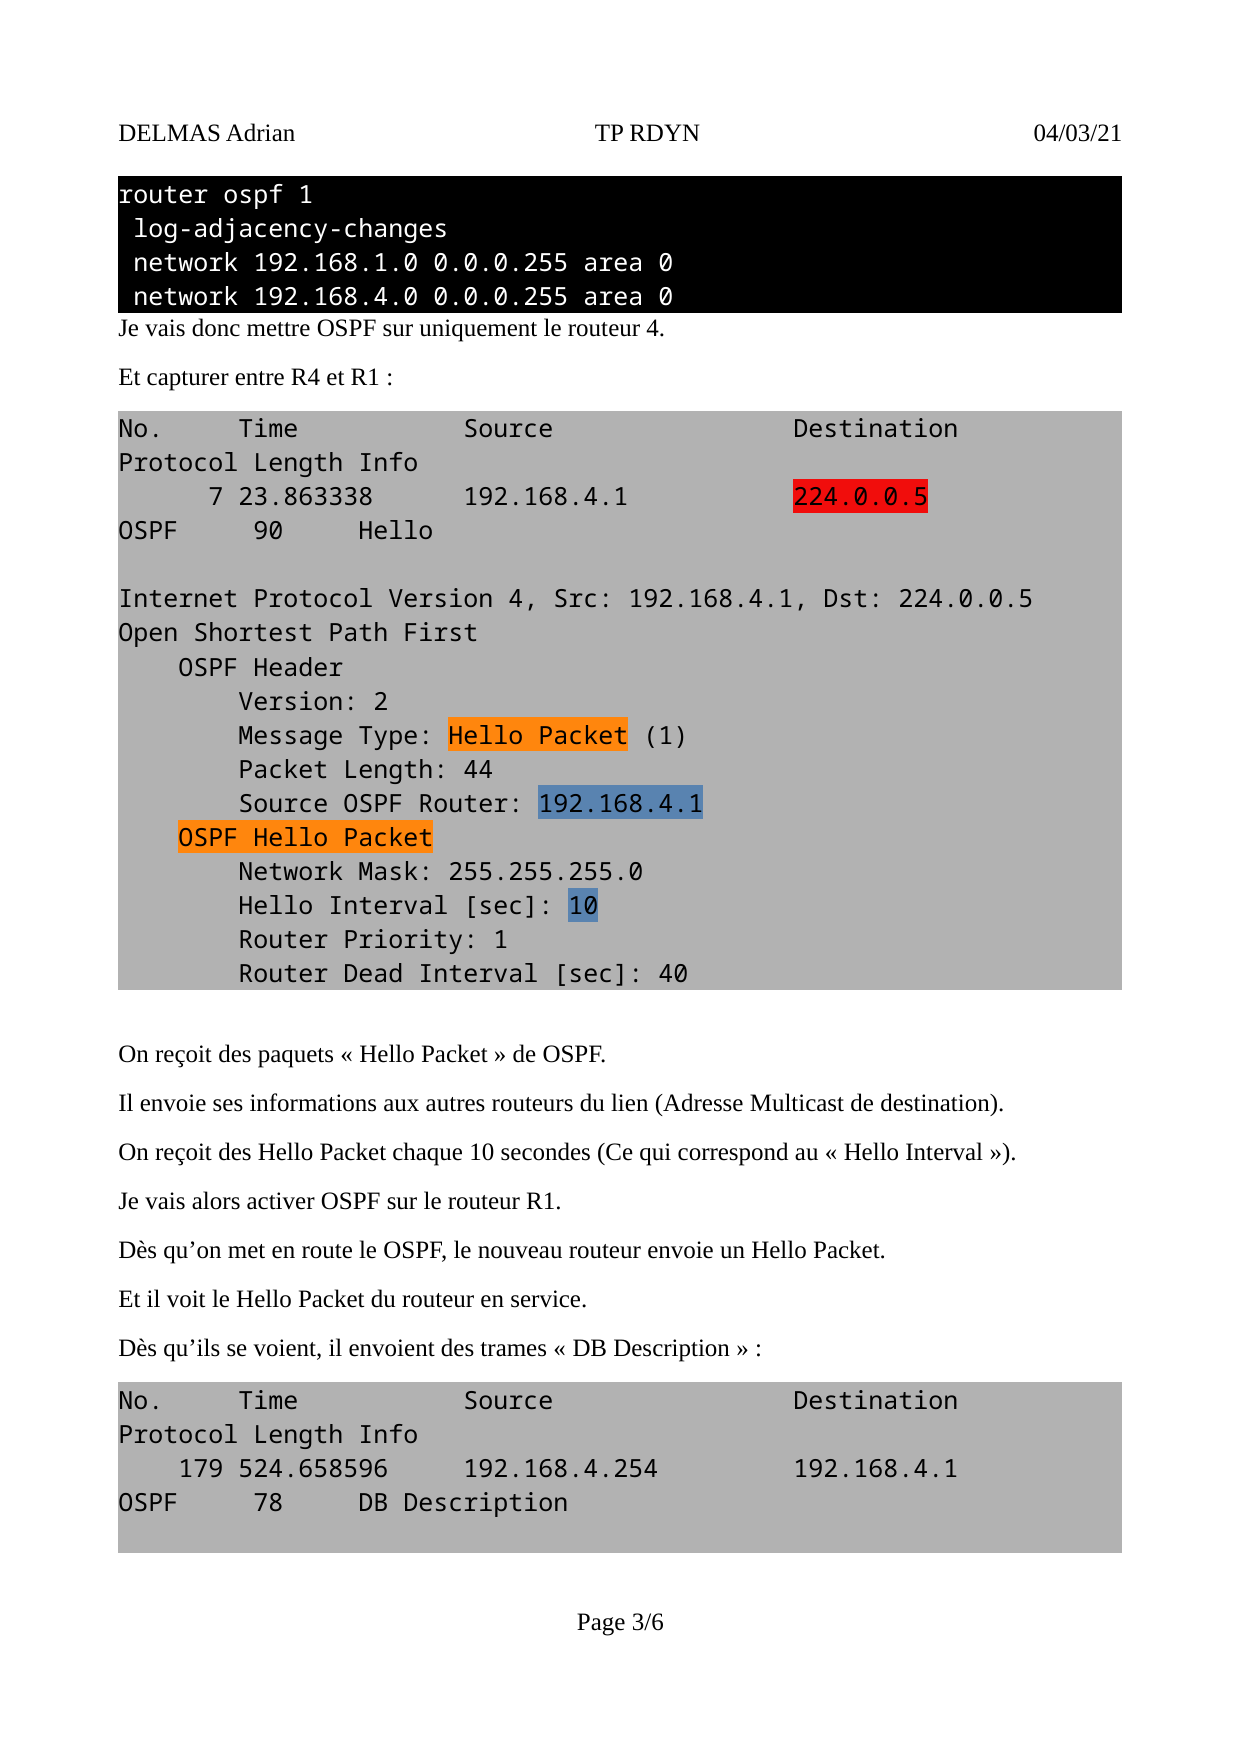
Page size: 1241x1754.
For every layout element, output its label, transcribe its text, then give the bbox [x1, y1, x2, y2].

text log-adjacency-changes [118, 210, 1122, 244]
text On reçoit des paquets « Hello Packet » de OSPF. [118, 1039, 1122, 1068]
text Source OSPF Router: 192.168.4.1 [118, 785, 1122, 819]
text Network Mask: 255.255.255.0 [118, 853, 1122, 888]
text Il envoie ses informations aux autres routeurs du lien (Adresse Multicast de destination). [118, 1088, 1122, 1117]
text Je vais alors activer OSPF sur le routeur R1. [118, 1186, 1122, 1215]
text Dès qu’on met en route le OSPF, le nouveau routeur envoie un Hello Packet. [118, 1235, 1122, 1264]
text Et capturer entre R4 et R1 : [118, 362, 1122, 390]
text Open Shortest Path First [118, 615, 1122, 649]
text Hello Interval [sec]: 10 [118, 888, 1122, 922]
text 7 23.863338 192.168.4.1 224.0.0.5 OSPF 90 Hello [118, 479, 1122, 547]
text Version: 2 [118, 683, 1122, 717]
text On reçoit des Hello Packet chaque 10 secondes (Ce qui correspond au « Hello Interval »). [118, 1137, 1122, 1166]
text Et il voit le Hello Packet du routeur en service. [118, 1284, 1122, 1313]
text router ospf 1 [118, 176, 1122, 210]
text network 192.168.1.0 0.0.0.255 area 0 [118, 244, 1122, 278]
text OSPF Hello Packet [118, 819, 1122, 853]
text Internet Protocol Version 4, Src: 192.168.4.1, Dst: 224.0.0.5 [118, 581, 1122, 615]
text No. Time Source Destination Protocol Length Info [118, 1382, 1122, 1450]
text No. Time Source Destination Protocol Length Info [118, 411, 1122, 479]
text Packet Length: 44 [118, 751, 1122, 785]
text Dès qu’ils se voient, il envoient des trames « DB Description » : [118, 1333, 1122, 1362]
text Router Dead Interval [sec]: 40 [118, 956, 1122, 990]
text OSPF Header [118, 649, 1122, 683]
text Je vais donc mettre OSPF sur uniquement le routeur 4. [118, 313, 1122, 341]
text Router Priority: 1 [118, 922, 1122, 956]
text Message Type: Hello Packet (1) [118, 717, 1122, 751]
text network 192.168.4.0 0.0.0.255 area 0 [118, 278, 1122, 313]
text 179 524.658596 192.168.4.254 192.168.4.1 OSPF 78 DB Description [118, 1450, 1122, 1518]
